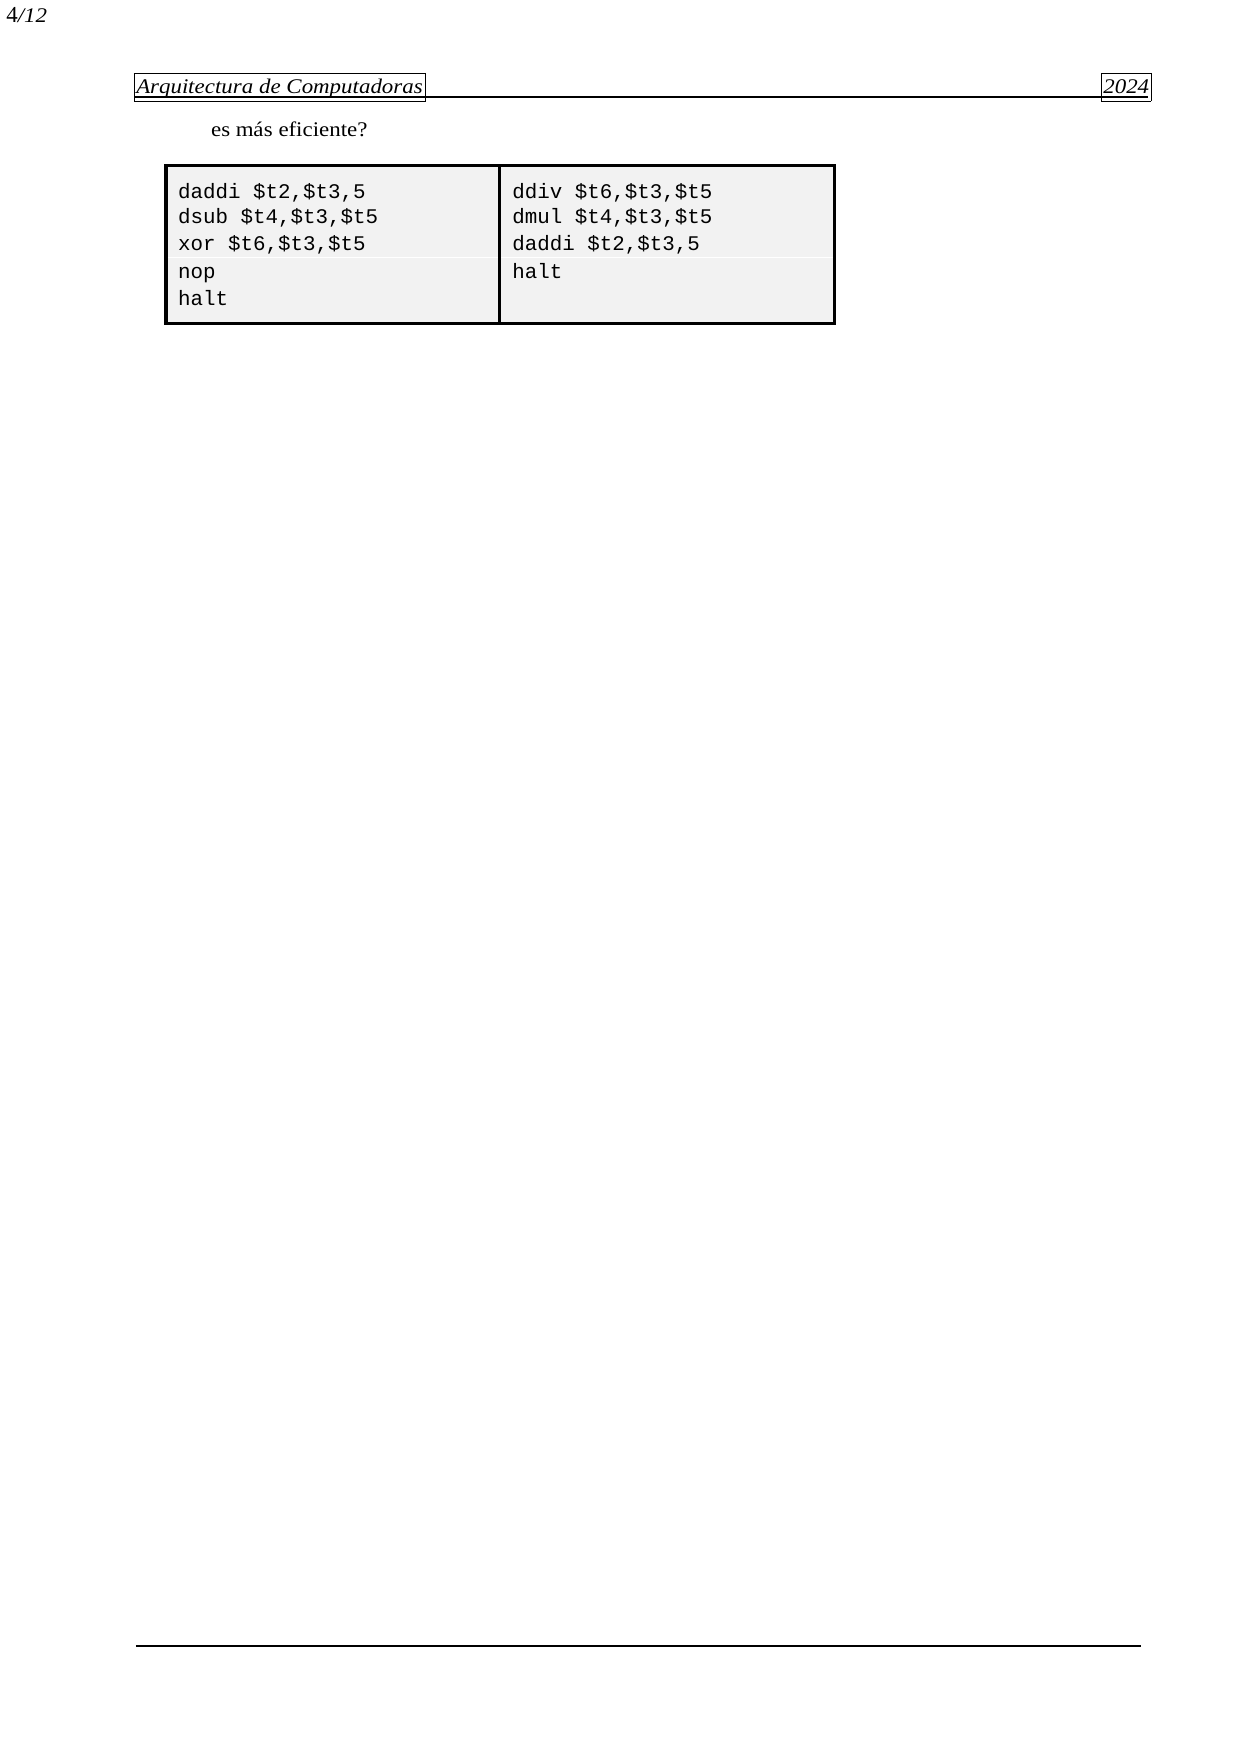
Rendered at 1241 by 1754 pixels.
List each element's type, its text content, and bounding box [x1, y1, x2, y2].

table_cell dsub $t4,$t3,$t5 [168, 203, 498, 230]
table_header daddi $t2,$t3,5 [168, 167, 498, 203]
table_cell dmul $t4,$t3,$t5 [501, 203, 833, 230]
table_cell nop halt [168, 258, 498, 322]
table_header ddiv $t6,$t3,$t5 [501, 167, 833, 203]
text es más eficiente? [211, 117, 1169, 141]
table_cell xor $t6,$t3,$t5 [168, 230, 498, 257]
table_cell halt [501, 258, 833, 322]
table_cell daddi $t2,$t3,5 [501, 230, 833, 257]
